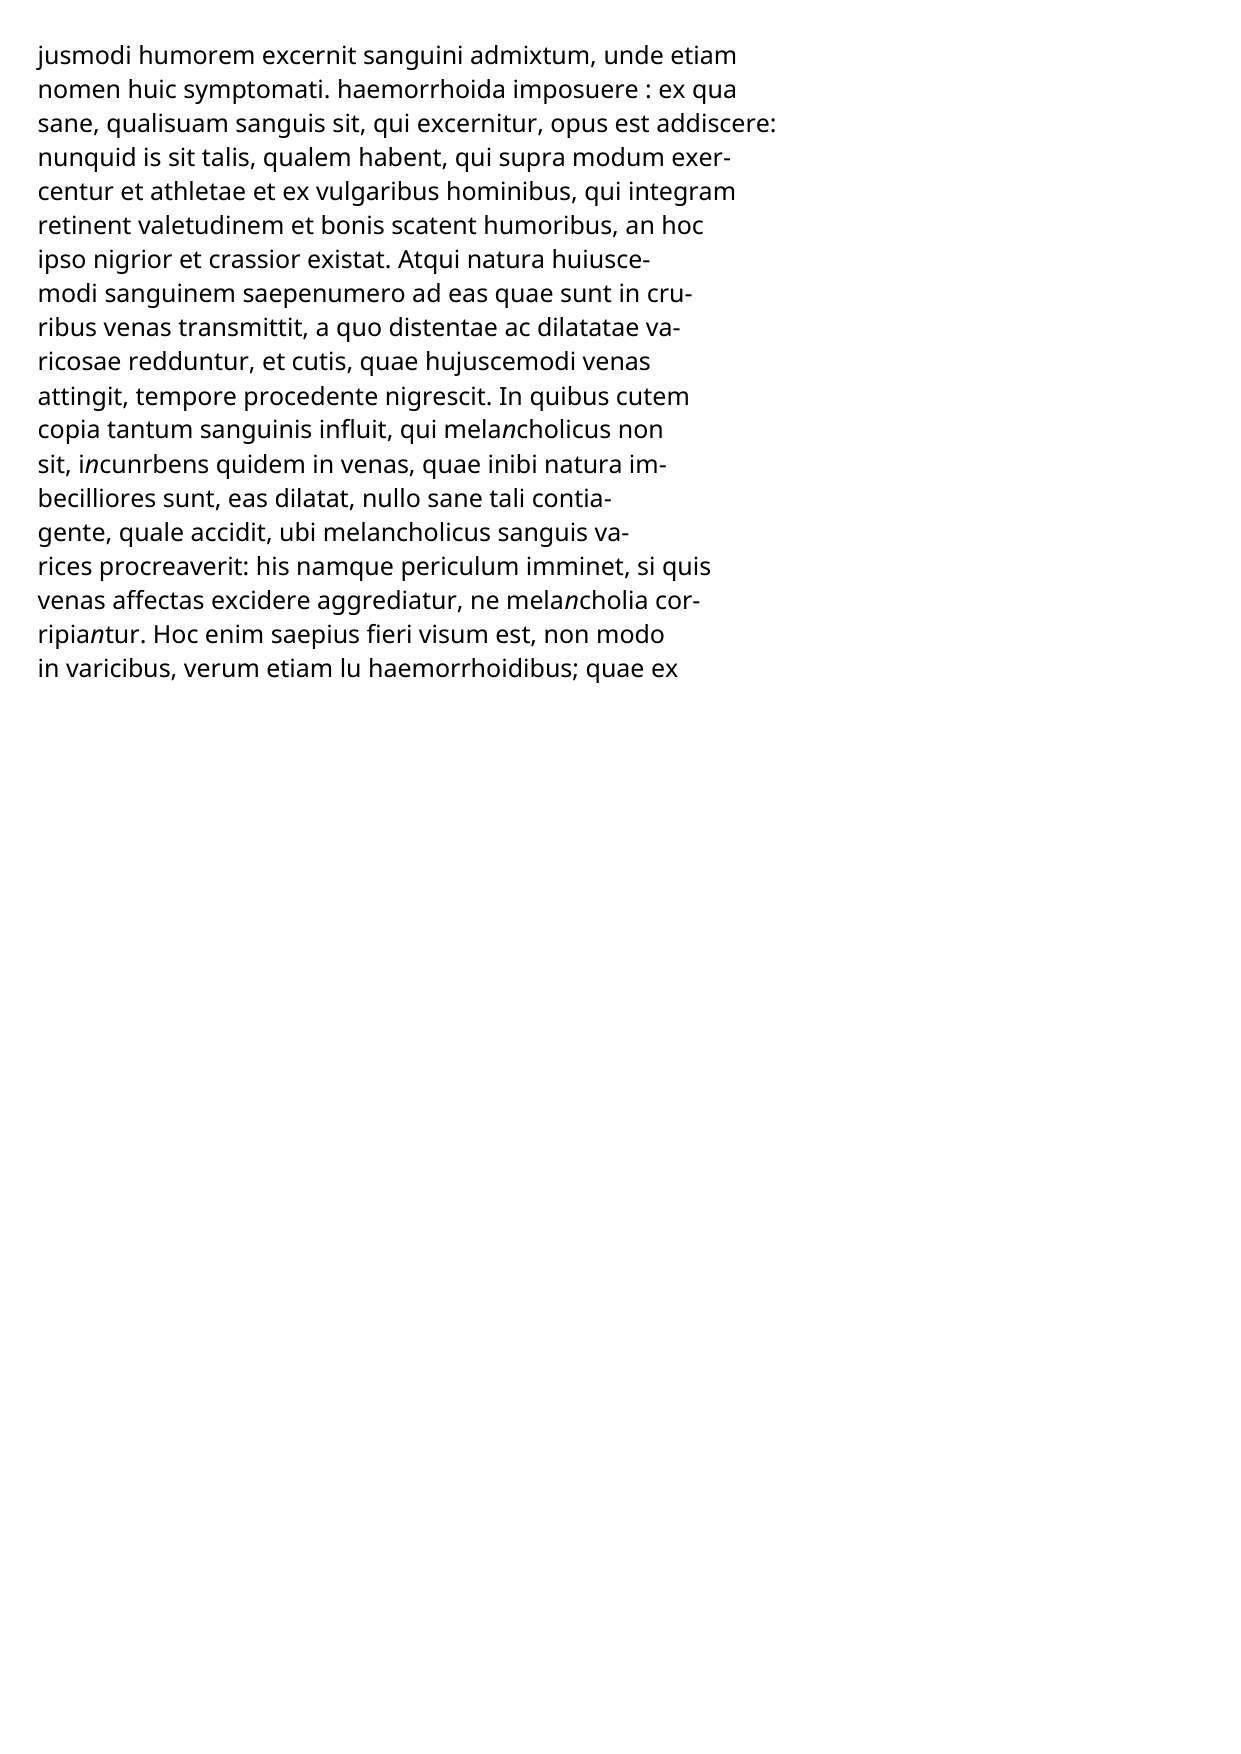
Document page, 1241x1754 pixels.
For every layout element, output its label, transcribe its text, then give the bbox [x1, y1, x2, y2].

text jusmodi humorem excernit sanguini admixtum, unde etiam nomen huic symptomati. haemorrhoida imposuere : ex qua sane, qualisuam sanguis sit, qui excernitur, opus est addiscere: nunquid is sit talis, qualem habent, qui supra modum exer- centur et athletae et ex vulgaribus hominibus, qui integram retinent valetudinem et bonis scatent humoribus, an hoc ipso nigrior et crassior existat. Atqui natura huiusce- modi sanguinem saepenumero ad eas quae sunt in cru- ribus venas transmittit, a quo distentae ac dilatatae va- ricosae redduntur, et cutis, quae hujuscemodi venas attingit, tempore procedente nigrescit. In quibus cutem copia tantum sanguinis influit, qui melancholicus non sit, incunrbens quidem in venas, quae inibi natura im- becilliores sunt, eas dilatat, nullo sane tali contia- gente, quale accidit, ubi melancholicus sanguis va- rices procreaverit: his namque periculum imminet, si quis venas affectas excidere aggrediatur, ne melancholia cor- ripiantur. Hoc enim saepius fieri visum est, non modo in varicibus, verum etiam lu haemorrhoidibus; quae ex [37, 37, 1203, 685]
